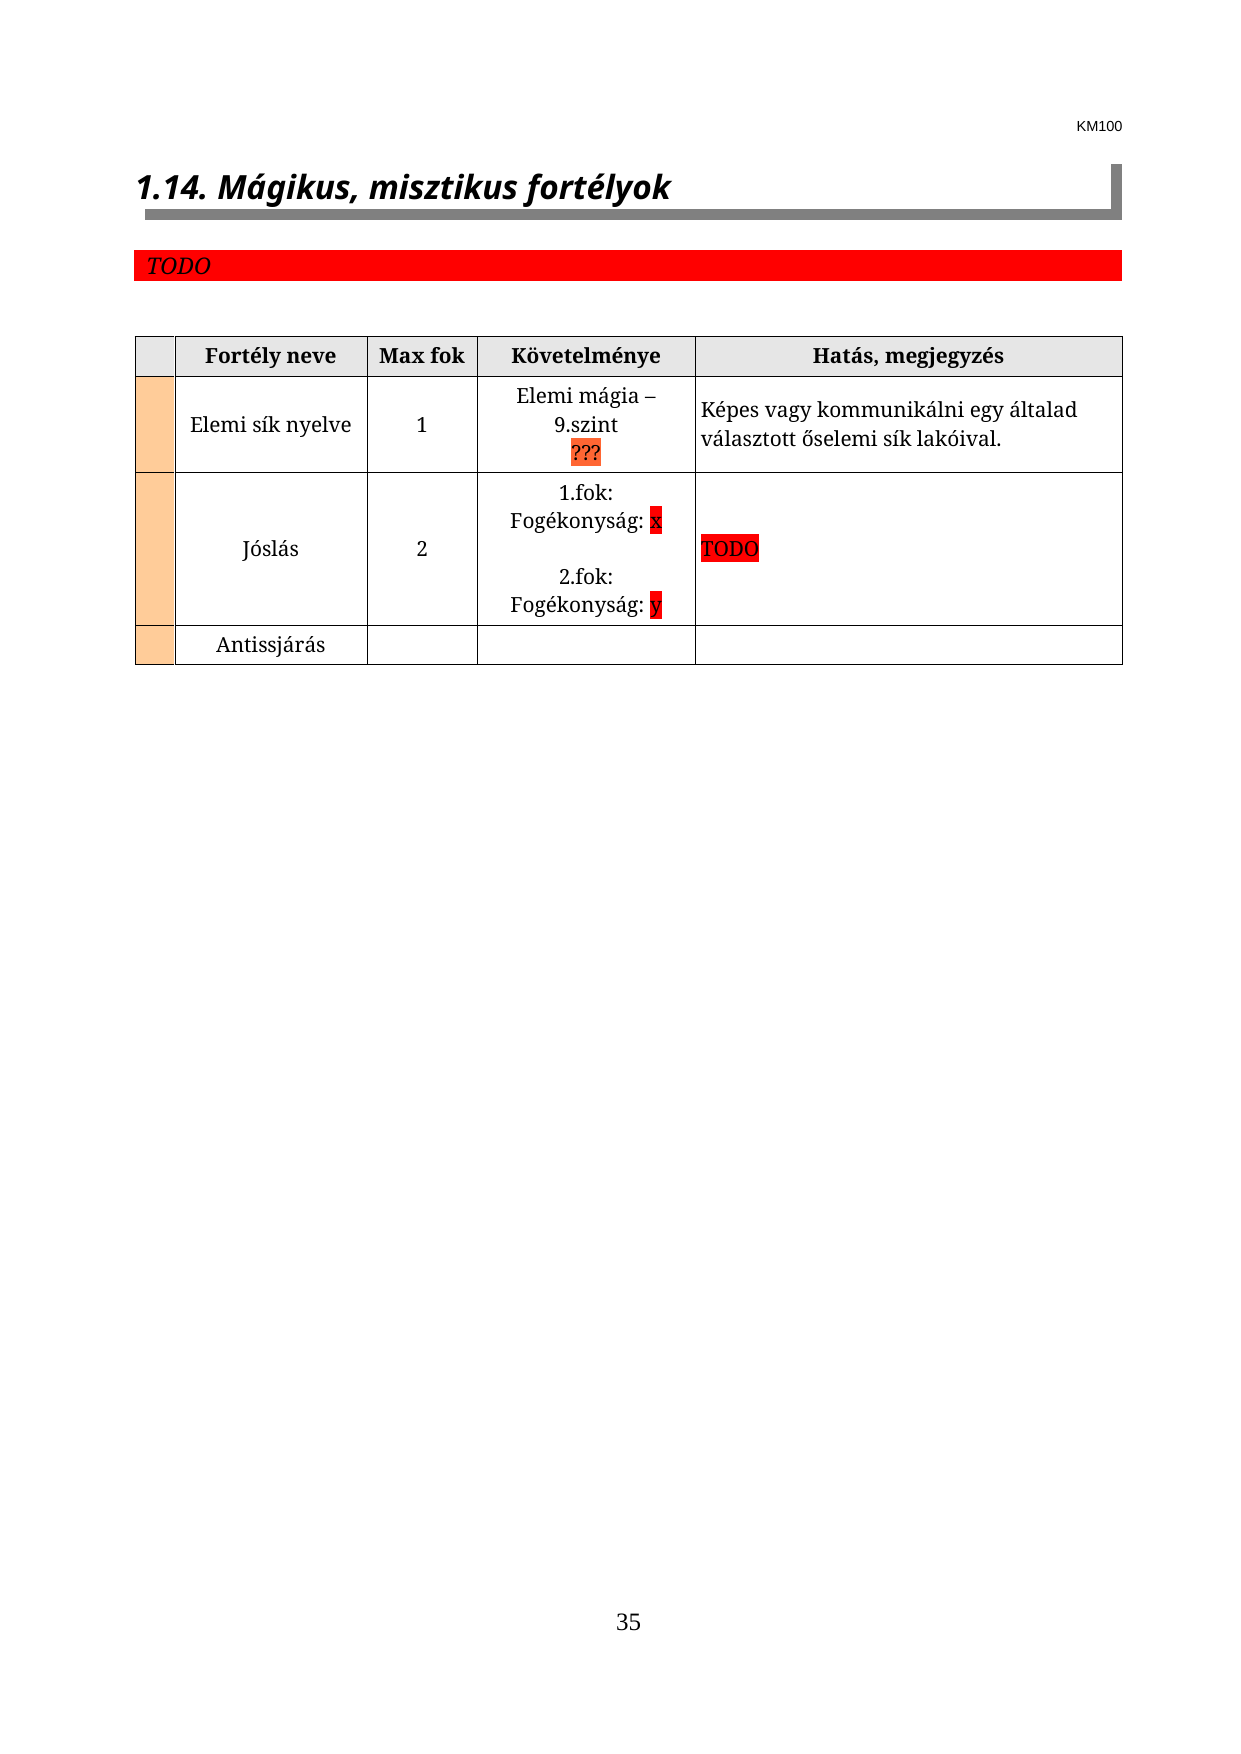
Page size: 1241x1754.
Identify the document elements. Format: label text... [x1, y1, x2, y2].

table_cell Elemi sík nyelve [176, 377, 367, 472]
table_header Max fok [368, 337, 477, 376]
table_cell [136, 626, 174, 664]
table_header Hatás, megjegyzés [696, 337, 1122, 376]
table_cell TODO [696, 473, 1122, 625]
subtitle Mágikus, misztikus fortélyok [134, 164, 1111, 209]
text TODO [134, 250, 1122, 281]
table_cell Elemi mágia – 9.szint ??? [478, 377, 695, 472]
table_cell [136, 377, 174, 472]
table_cell [368, 626, 477, 664]
table_cell 1.fok: Fogékonyság: x 2.fok: Fogékonyság: y [478, 473, 695, 625]
table_cell Antissjárás [176, 626, 367, 664]
table_cell [696, 626, 1122, 664]
table_header Fortély neve [176, 337, 367, 376]
table_cell [136, 473, 174, 625]
table_cell Jóslás [176, 473, 367, 625]
table_header [136, 337, 174, 376]
table_cell 1 [368, 377, 477, 472]
table_cell 2 [368, 473, 477, 625]
table_cell [478, 626, 695, 664]
table_cell Képes vagy kommunikálni egy általad választott őselemi sík lakóival. [696, 377, 1122, 472]
table_header Követelménye [478, 337, 695, 376]
